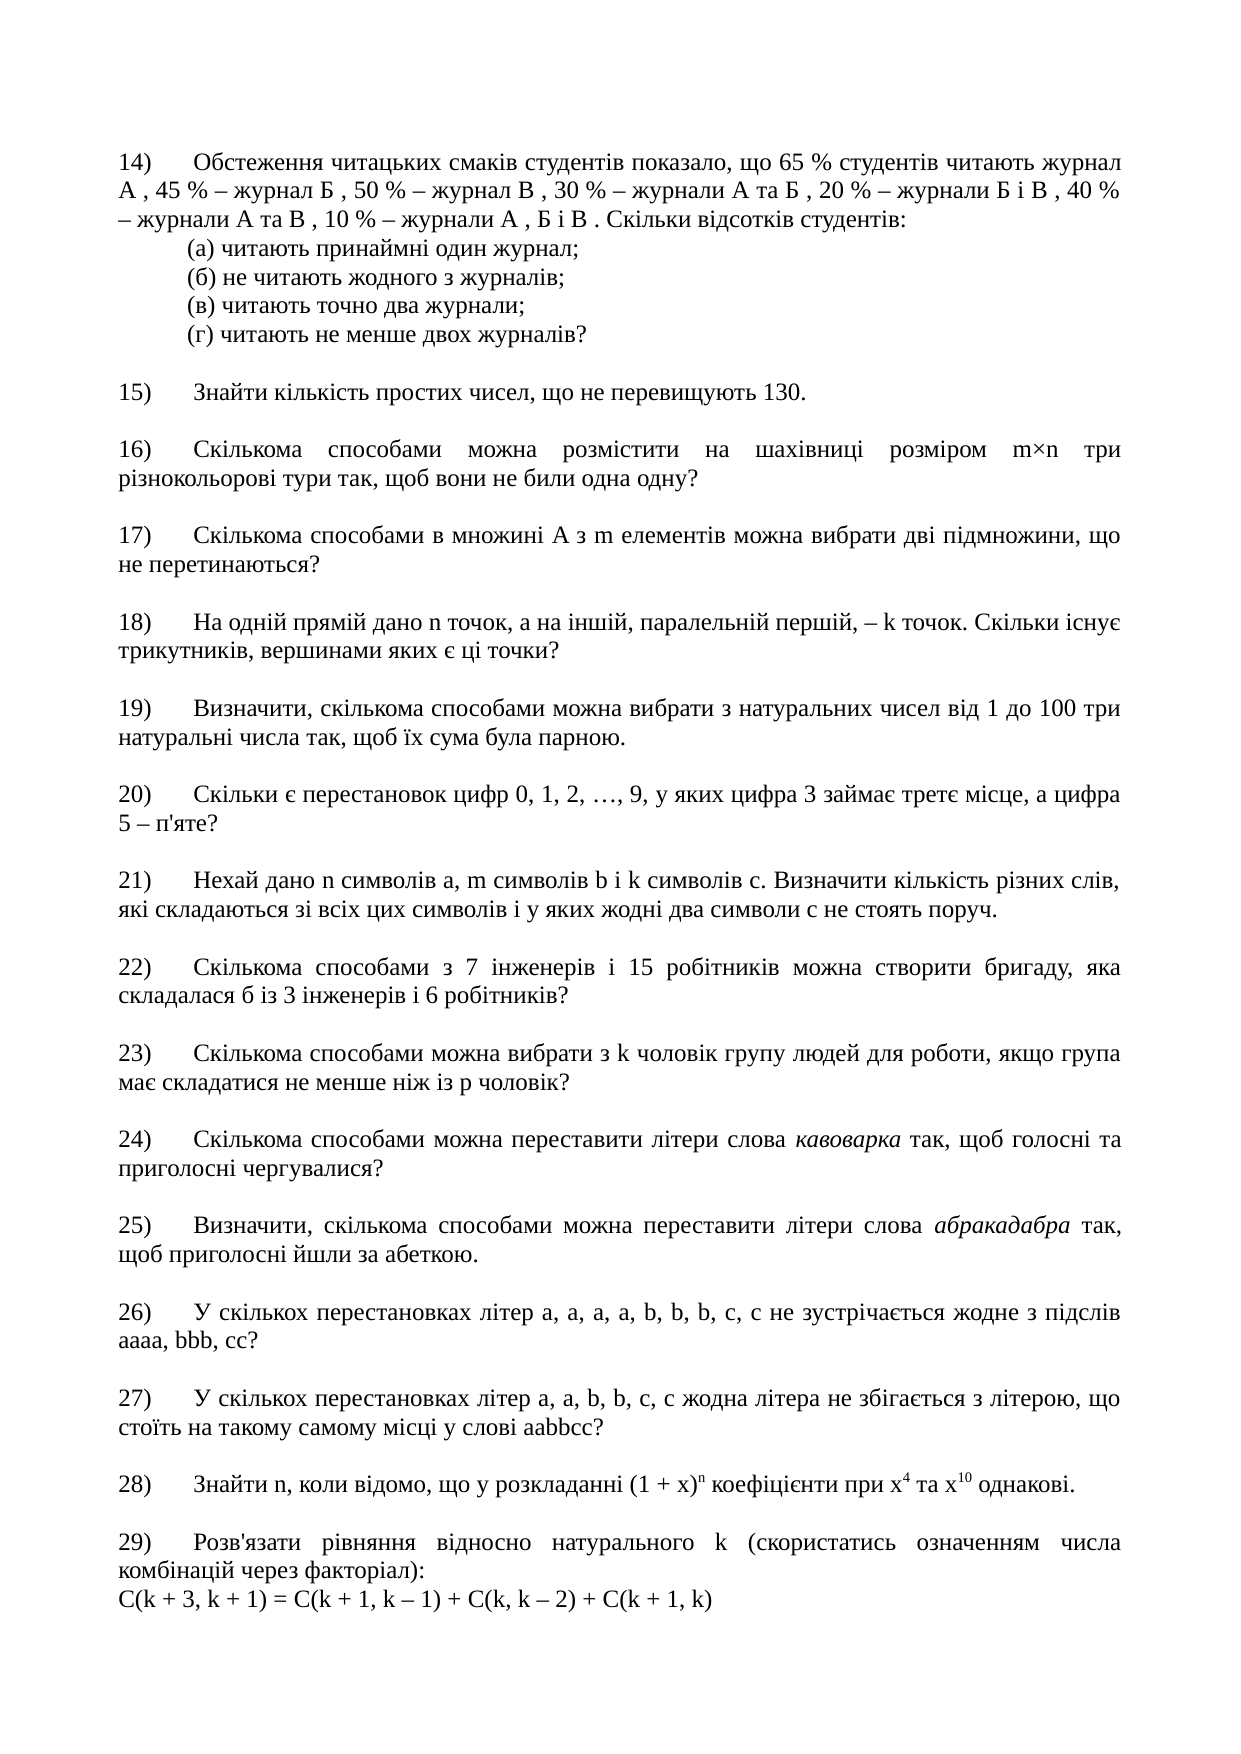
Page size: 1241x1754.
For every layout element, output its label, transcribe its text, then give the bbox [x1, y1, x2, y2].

list Скількома способами можна вибрати з k чоловік групу людей для роботи, якщо група має складатися не менше ніж із p чоловік? [118, 1038, 1122, 1096]
list Розв'язати рівняння відносно натурального k (скористатись означенням числа комбінацій через факторіал): [118, 1527, 1122, 1584]
list Скільки є перестановок цифр 0, 1, 2, …, 9, у яких цифра 3 займає третє місце, а цифра 5 – п'яте? [118, 779, 1122, 837]
list Скількома способами з 7 інженерів і 15 робітників можна створити бригаду, яка складалася б із 3 інженерів і 6 робітників? [118, 952, 1122, 1009]
list Нехай дано n символів a, m символів b і k символів c. Визначити кількість різних слів, які складаються зі всіх цих символів і у яких жодні два символи c не стоять поруч. [118, 866, 1122, 923]
list Скількома способами можна переставити літери слова кавоварка так, щоб голосні та приголосні чергувалися? [118, 1124, 1122, 1182]
list Скількома способами в множині A з m елементів можна вибрати дві підмножини, що не перетинаються? [118, 521, 1122, 578]
list Обстеження читацьких смаків студентів показало, що 65 % студентів читають журнал А , 45 % – журнал Б , 50 % – журнал В , 30 % – журнали А та Б , 20 % – журнали Б і В , 40 % – журнали А та В , 10 % – журнали А , Б і В . Скільки відсотків студентів: [118, 147, 1122, 233]
list Визначити, скількома способами можна вибрати з натуральних чисел від 1 до 100 три натуральні числа так, щоб їх сума була парною. [118, 693, 1122, 751]
list На одній прямій дано n точок, а на іншій, паралельній першій, – k точок. Скільки існує трикутників, вершинами яких є ці точки? [118, 607, 1122, 664]
list Знайти кількість простих чисел, що не перевищують 130. [118, 377, 1122, 406]
list Знайти n, коли відомо, що у розкладанні (1 + x)n коефіцієнти при x4 та x10 однакові. [118, 1469, 1122, 1498]
list У скількох перестановках літер a, a, b, b, c, c жодна літера не збігається з літерою, що стоїть на такому самому місці у слові aabbcc? [118, 1383, 1122, 1441]
list (в) читають точно два журнали; [118, 291, 1122, 319]
list Скількома способами можна розмістити на шахівниці розміром m×n три різнокольорові тури так, щоб вони не били одна одну? [118, 434, 1122, 492]
list У скількох перестановках літер a, a, a, a, b, b, b, c, c не зустрічається жодне з підслів aaaa, bbb, cc? [118, 1297, 1122, 1354]
list Визначити, скількома способами можна переставити літери слова абракадабра так, щоб приголосні йшли за абеткою. [118, 1211, 1122, 1268]
list (г) читають не менше двох журналів? [118, 319, 1122, 348]
list (а) читають принаймні один журнал; [118, 233, 1122, 262]
list (б) не читають жодного з журналів; [118, 262, 1122, 291]
list C(k + 3, k + 1) = C(k + 1, k – 1) + C(k, k – 2) + C(k + 1, k) [118, 1584, 1122, 1613]
